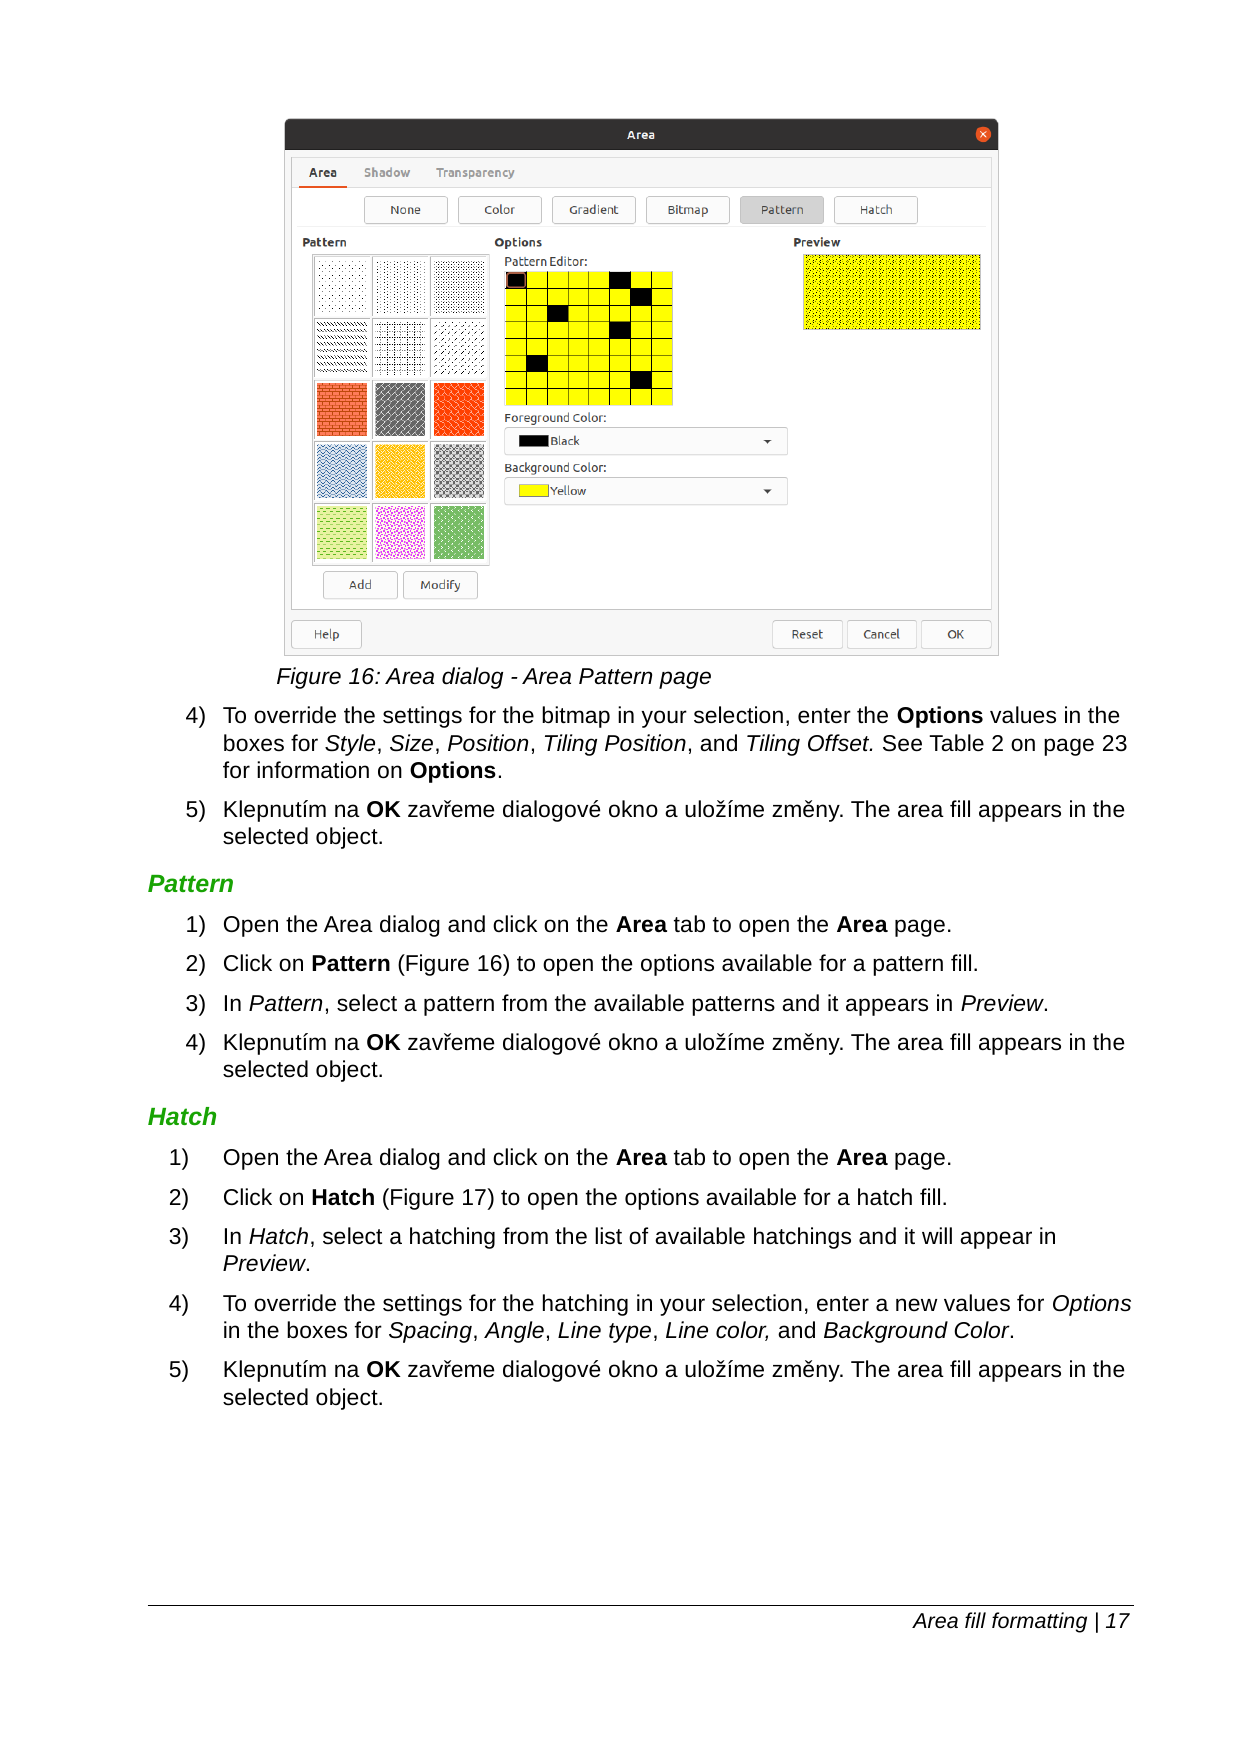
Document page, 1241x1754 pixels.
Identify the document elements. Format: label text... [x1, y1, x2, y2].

subtitle Pattern [148, 868, 1134, 897]
list Open the Area dialog and click on the Area tab to open the Area page. [189, 1143, 1134, 1170]
list Klepnutím na OK zavřeme dialogové okno a uložíme změny. The area fill appears in the selected object. [189, 1356, 1134, 1410]
list In Hatch, select a hatching from the list of available hatchings and it will appear in Preview. [189, 1222, 1134, 1277]
list Click on Hatch (Figure 17) to open the options available for a hatch fill. [189, 1183, 1134, 1210]
list To override the settings for the hatching in your selection, enter a new values for Options in the boxes for Spacing, Angle, Line type, Line color, and Background Color. [189, 1289, 1134, 1343]
picture [276, 118, 1006, 663]
list To override the settings for the bitmap in your selection, enter the Options values in the boxes for Style, Size, Position, Tiling Position, and Tiling Offset. See Table 2 on page 23 for information on Options. [206, 702, 1134, 783]
list Klepnutím na OK zavřeme dialogové okno a uložíme změny. The area fill appears in the selected object. [206, 1029, 1134, 1083]
list Klepnutím na OK zavřeme dialogové okno a uložíme změny. The area fill appears in the selected object. [206, 796, 1134, 850]
subtitle Hatch [148, 1102, 1134, 1131]
list In Pattern, select a pattern from the available patterns and it appears in Preview. [206, 989, 1134, 1016]
list Open the Area dialog and click on the Area tab to open the Area page. [206, 910, 1134, 937]
text Figure 16: Area dialog - Area Pattern page [276, 663, 1005, 690]
list Click on Pattern (Figure 16) to open the options available for a pattern fill. [206, 949, 1134, 977]
